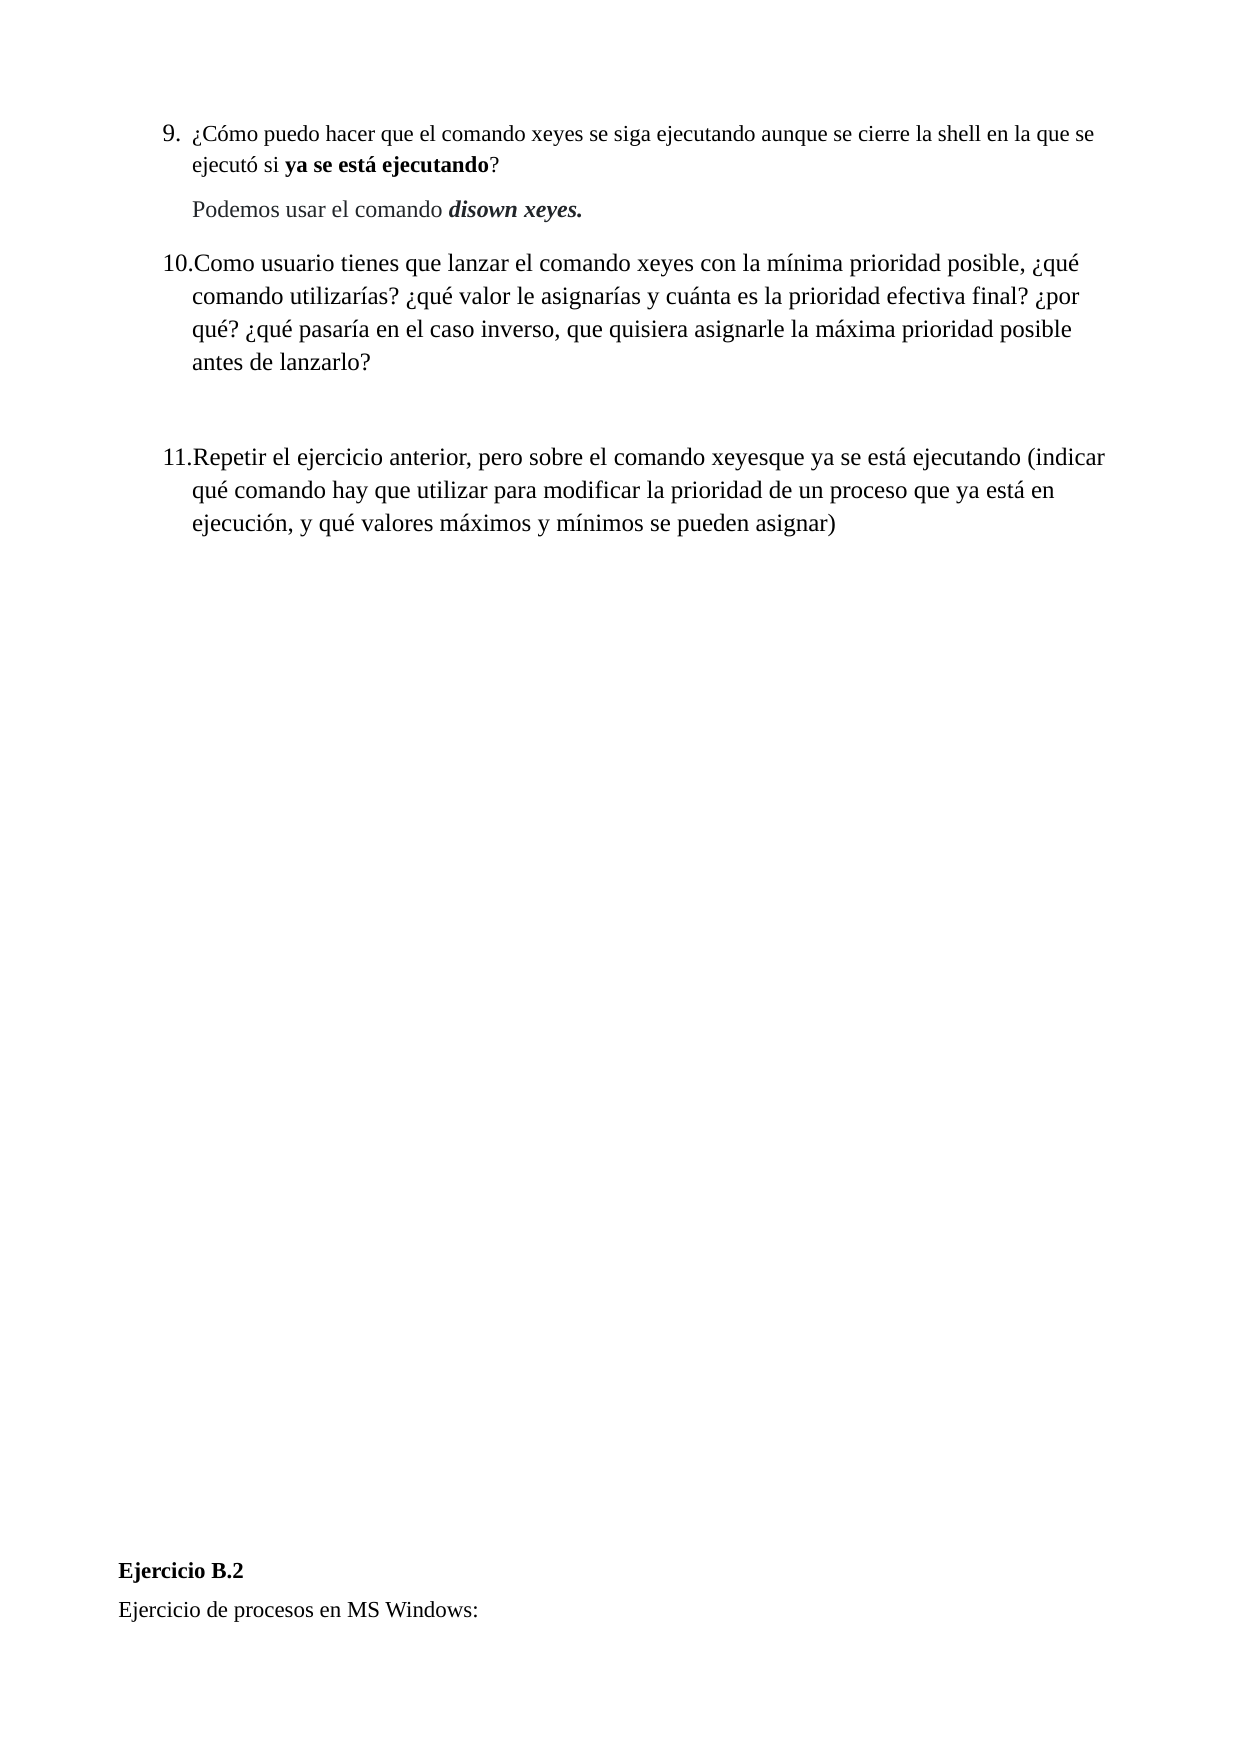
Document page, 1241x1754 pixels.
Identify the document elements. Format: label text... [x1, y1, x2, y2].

list ¿Cómo puedo hacer que el comando xeyes se siga ejecutando aunque se cierre la shell en la que se ejecutó si ya se está ejecutando? [162, 118, 1122, 177]
text Ejercicio de procesos en MS Windows: [118, 1596, 1122, 1622]
list Repetir el ejercicio anterior, pero sobre el comando xeyesque ya se está ejecutando (indicar qué comando hay que utilizar para modificar la prioridad de un proceso que ya está en ejecución, y qué valores máximos y mínimos se pueden asignar) [162, 442, 1122, 537]
list Podemos usar el comando disown xeyes. [162, 196, 1122, 223]
subtitle Ejercicio B.2 [118, 1557, 1122, 1583]
list Como usuario tienes que lanzar el comando xeyes con la mínima prioridad posible, ¿qué comando utilizarías? ¿qué valor le asignarías y cuánta es la prioridad efectiva final? ¿por qué? ¿qué pasaría en el caso inverso, que quisiera asignarle la máxima prioridad posible antes de lanzarlo? [162, 248, 1122, 376]
